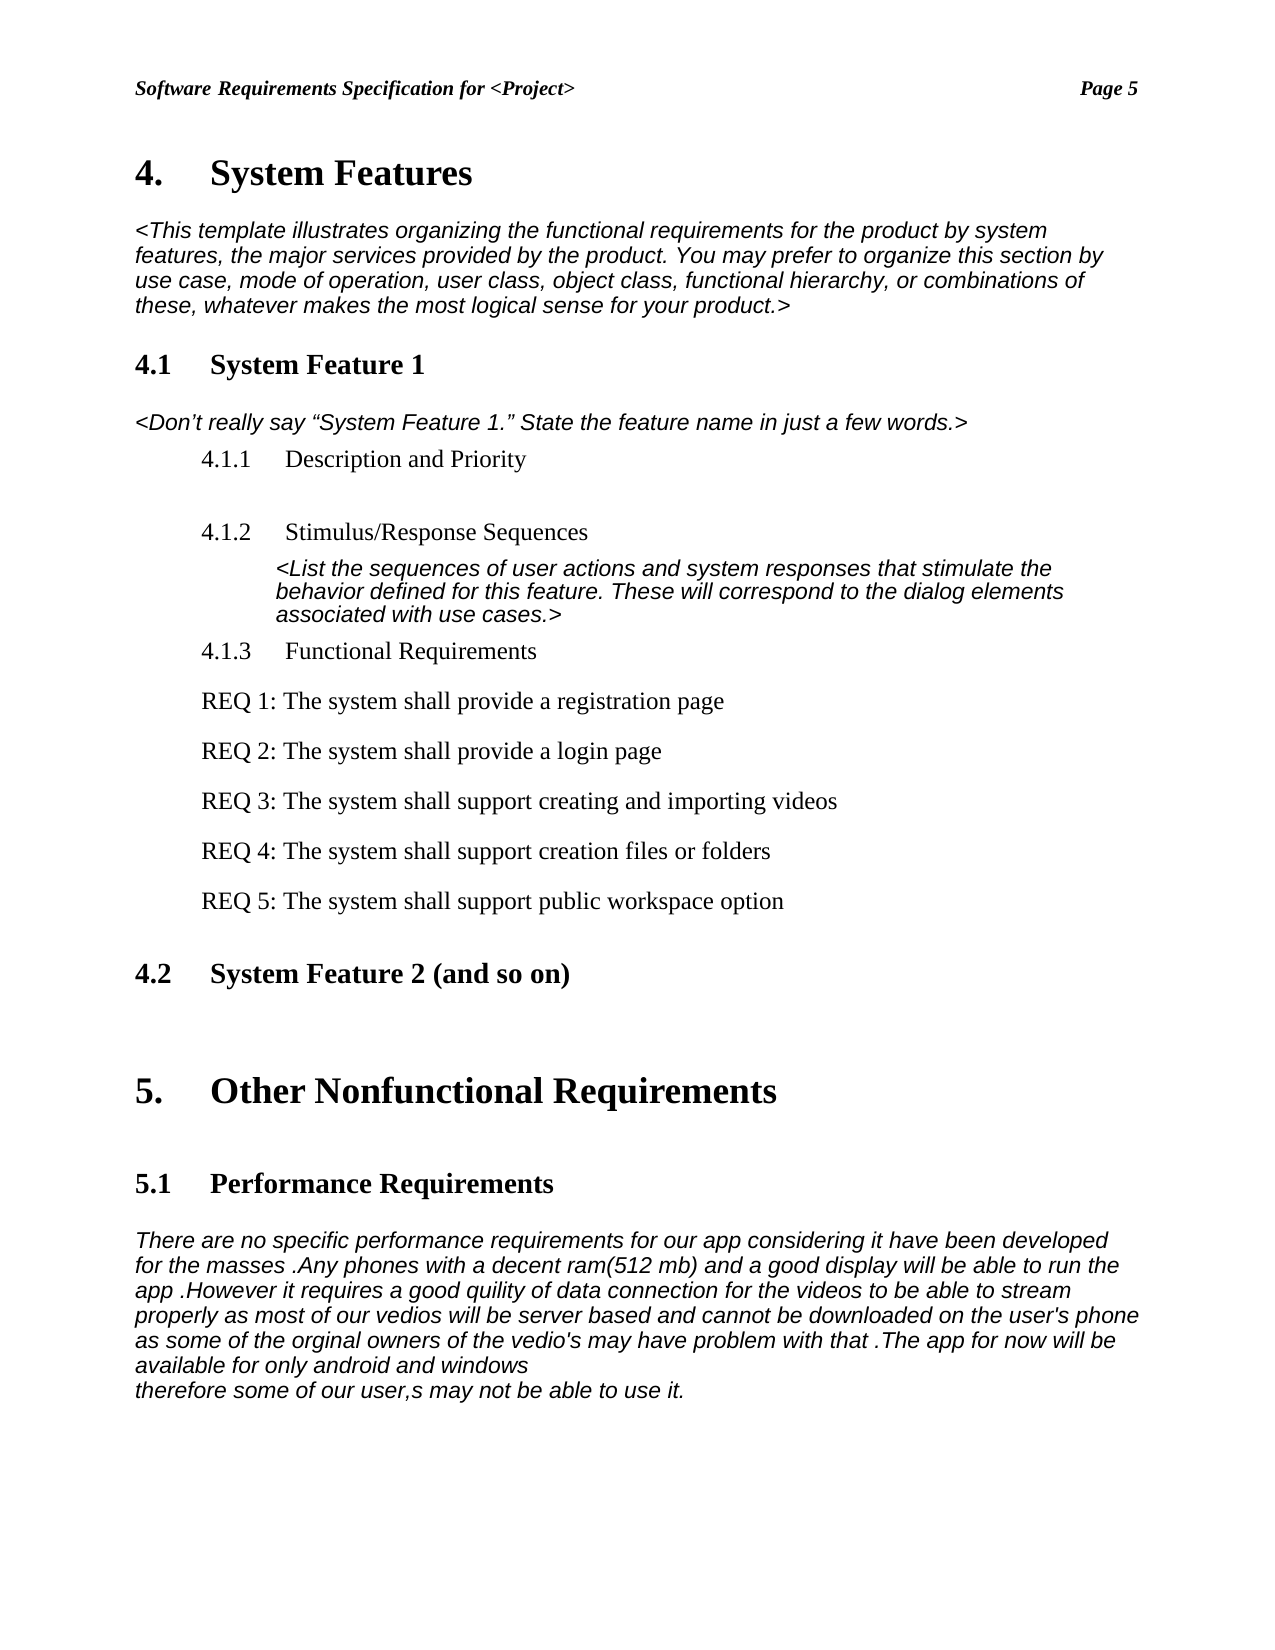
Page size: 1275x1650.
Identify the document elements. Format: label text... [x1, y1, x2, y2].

text REQ 2: The system shall provide a login page [201, 739, 1140, 764]
text 4.1.2 Stimulus/Response Sequences [201, 520, 1140, 545]
text 4.1.1 Description and Priority [201, 447, 1140, 472]
text <List the sequences of user actions and system responses that stimulate the behavior defined for this feature. These will correspond to the dialog elements associated with use cases.> [276, 558, 1140, 627]
text REQ 1: The system shall provide a registration page [201, 689, 1140, 714]
text REQ 4: The system shall support creation files or folders [201, 839, 1140, 864]
text REQ 3: The system shall support creating and importing videos [201, 789, 1140, 814]
text 4.1.3 Functional Requirements [201, 639, 1140, 664]
text <This template illustrates organizing the functional requirements for the product by system features, the major services provided by the product. You may prefer to organize this section by use case, mode of operation, user class, object class, functional hierarchy, or combinations of these, whatever makes the most logical sense for your product.> [135, 218, 1140, 318]
subtitle System Feature 2 (and so on) [135, 956, 1140, 989]
subtitle Other Nonfunctional Requirements [135, 1068, 1140, 1112]
text REQ 5: The system shall support public workspace option [201, 889, 1140, 914]
subtitle System Features [135, 150, 1140, 193]
subtitle Performance Requirements [135, 1166, 1140, 1199]
subtitle System Feature 1 [135, 347, 1140, 381]
text <Don’t really say “System Feature 1.” State the feature name in just a few words.> [135, 410, 1140, 435]
text therefore some of our user,s may not be able to use it. [135, 1378, 1140, 1403]
text There are no specific performance requirements for our app considering it have been developed for the masses .Any phones with a decent ram(512 mb) and a good display will be able to run the app .However it requires a good quility of data connection for the videos to be able to stream properly as most of our vedios will be server based and cannot be downloaded on the user's phone as some of the orginal owners of the vedio's may have problem with that .The app for now will be available for only android and windows [135, 1228, 1140, 1378]
